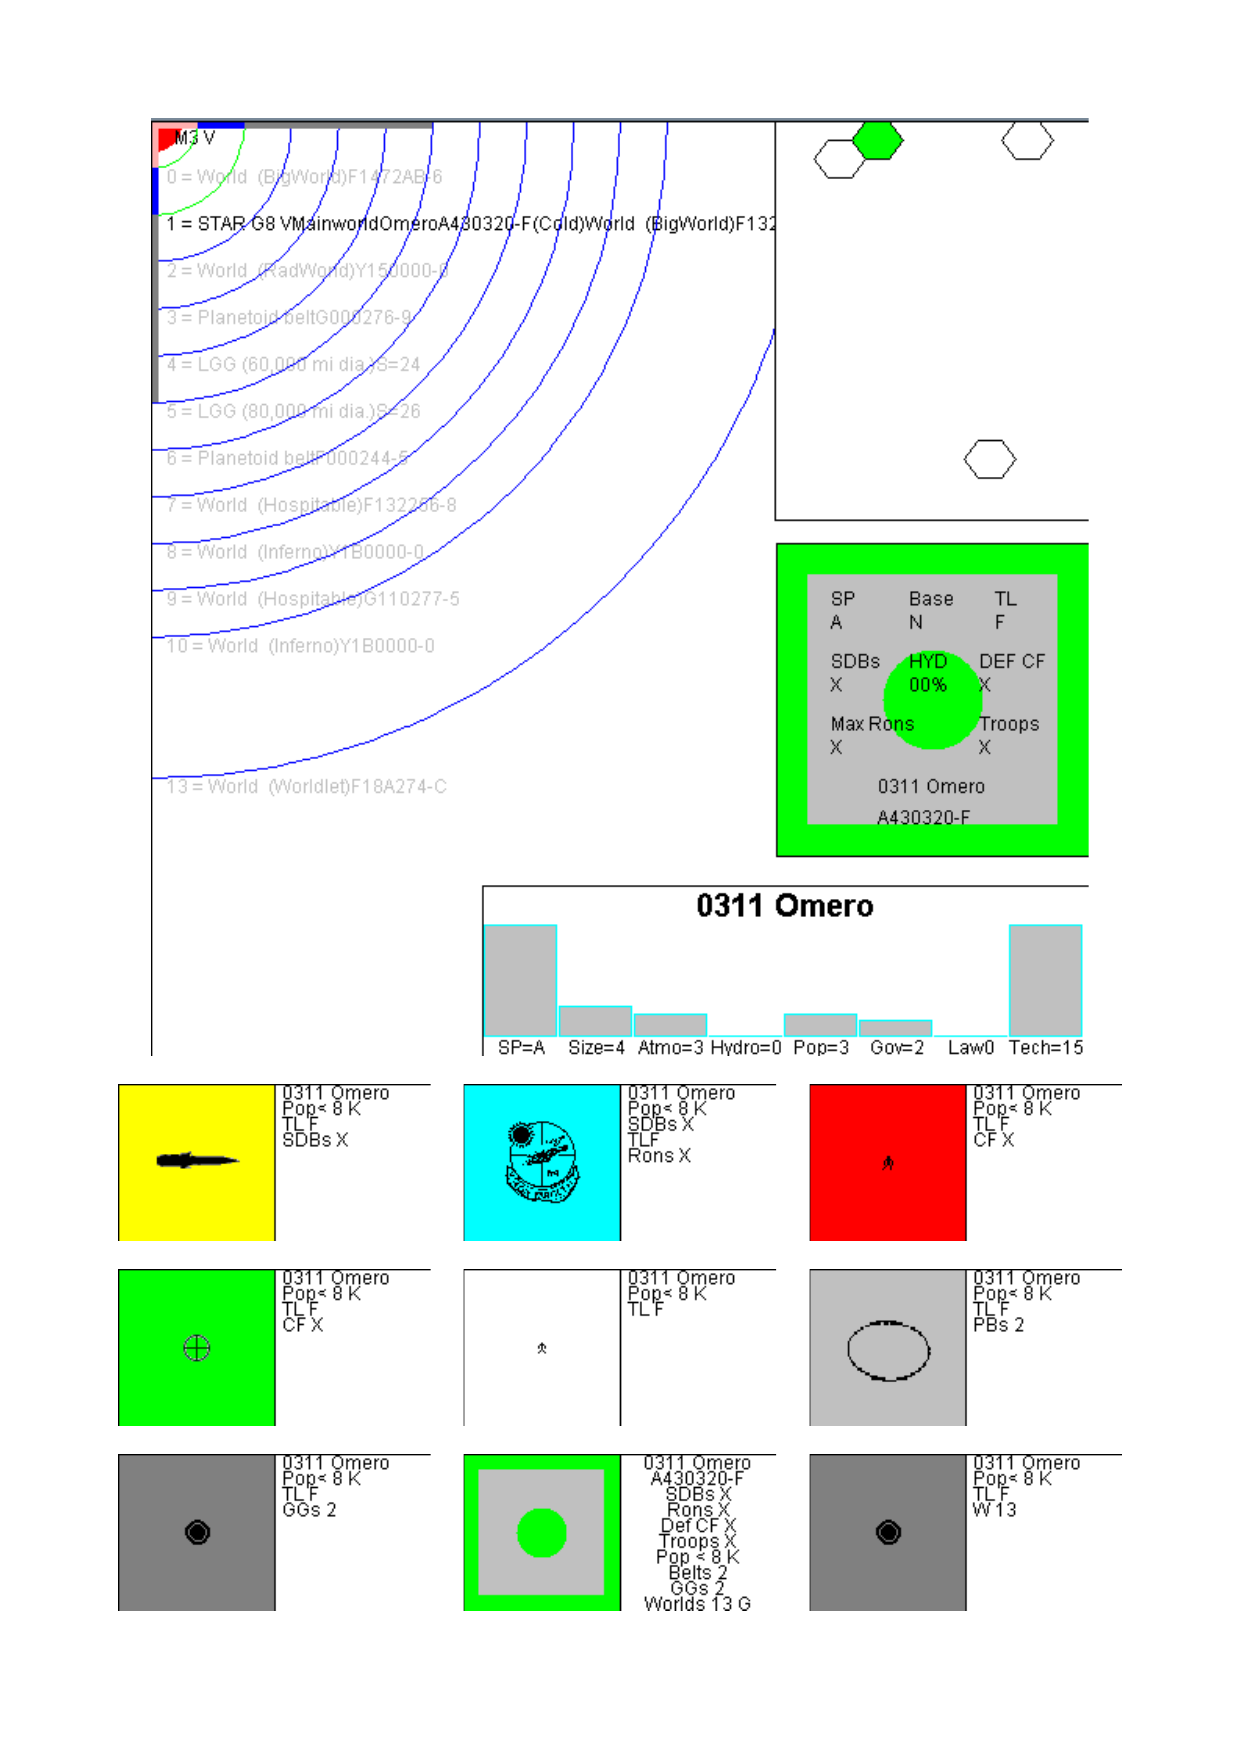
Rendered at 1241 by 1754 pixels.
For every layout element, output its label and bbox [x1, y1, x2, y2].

picture [463, 1084, 777, 1241]
picture [118, 1454, 431, 1611]
picture [809, 1454, 1122, 1611]
picture [809, 1269, 1122, 1426]
picture [118, 1084, 431, 1241]
picture [118, 1269, 431, 1426]
picture [463, 1269, 777, 1426]
picture [463, 1454, 777, 1611]
picture [809, 1084, 1122, 1241]
picture [151, 118, 1089, 1056]
